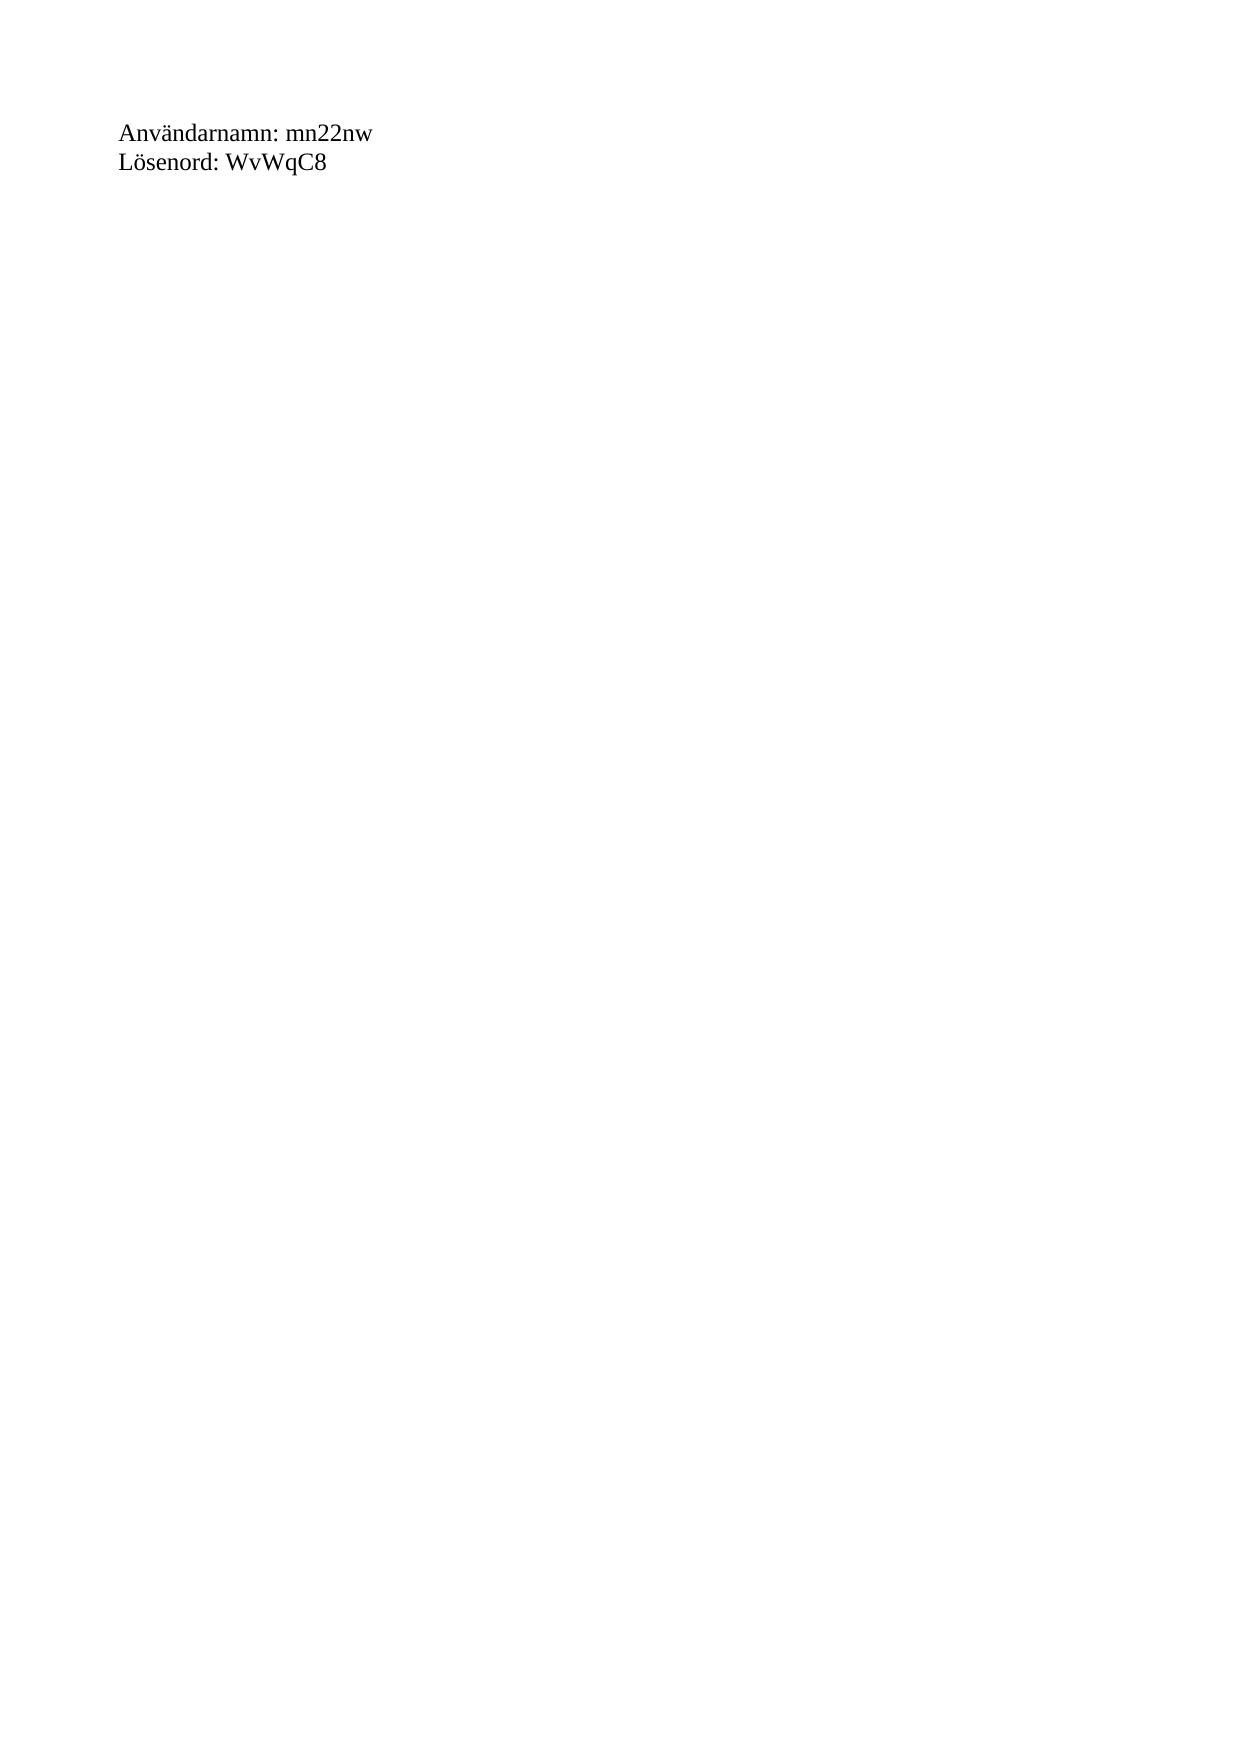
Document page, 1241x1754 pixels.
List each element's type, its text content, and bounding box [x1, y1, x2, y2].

text Användarnamn: mn22nw Lösenord: WvWqC8 [118, 118, 1122, 176]
